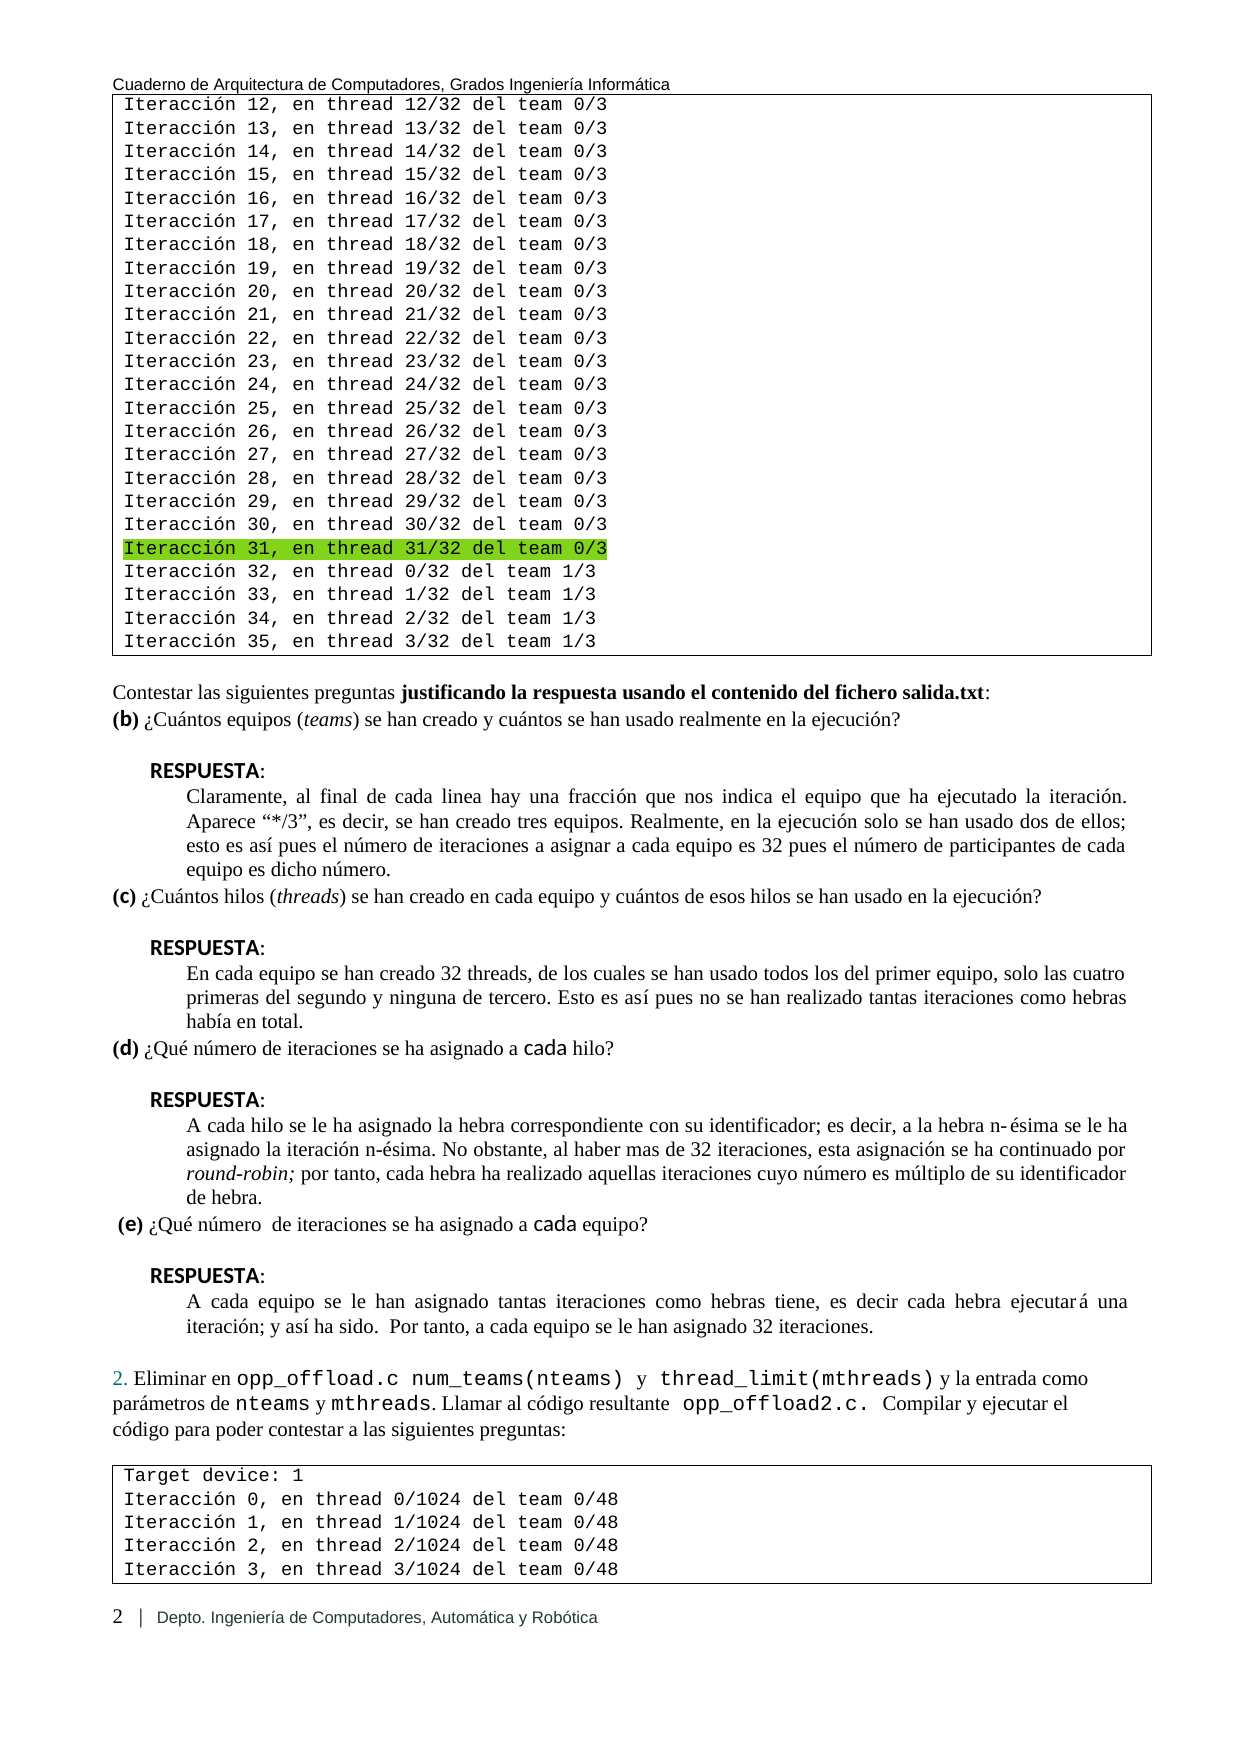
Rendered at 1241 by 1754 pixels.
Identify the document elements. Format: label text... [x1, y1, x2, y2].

text RESPUESTA: [150, 1261, 1128, 1289]
text RESPUESTA: [150, 756, 1128, 784]
table_header Iteracción 12, en thread 12/32 del team 0/3 Iteracción 13, en thread 13/32 del team 0/3 Iteracción 14, en thread 14/32 del team 0/3 Iteracción 15, en thread 15/32 del team 0/3 Iteracción 16, en thread 16/32 del team 0/3 Iteracción 17, en thread 17/32 del team 0/3 Iteracción 18, en thread 18/32 del team 0/3 Iteracción 19, en thread 19/32 del team 0/3 Iteracción 20, en thread 20/32 del team 0/3 Iteracción 21, en thread 21/32 del team 0/3 Iteracción 22, en thread 22/32 del team 0/3 Iteracción 23, en thread 23/32 del team 0/3 Iteracción 24, en thread 24/32 del team 0/3 Iteracción 25, en thread 25/32 del team 0/3 Iteracción 26, en thread 26/32 del team 0/3 Iteracción 27, en thread 27/32 del team 0/3 Iteracción 28, en thread 28/32 del team 0/3 Iteracción 29, en thread 29/32 del team 0/3 Iteracción 30, en thread 30/32 del team 0/3 Iteracción 31, en thread 31/32 del team 0/3 Iteracción 32, en thread 0/32 del team 1/3 Iteracción 33, en thread 1/32 del team 1/3 Iteracción 34, en thread 2/32 del team 1/3 Iteracción 35, en thread 3/32 del team 1/3 [113, 95, 1151, 655]
list (e) ¿Qué número de iteraciones se ha asignado a cada equipo? [112, 1209, 1128, 1237]
text En cada equipo se han creado 32 threads, de los cuales se han usado todos los del primer equipo, solo las cuatro primeras del segundo y ninguna de tercero. Esto es así pues no se han realizado tantas iteraciones como hebras había en total. [186, 961, 1128, 1033]
text RESPUESTA: [150, 933, 1128, 961]
text RESPUESTA: [150, 1085, 1128, 1113]
text A cada equipo se le han asignado tantas iteraciones como hebras tiene, es decir cada hebra ejecutará una iteración; y así ha sido. Por tanto, a cada equipo se le han asignado 32 iteraciones. [186, 1289, 1128, 1338]
list (b) ¿Cuántos equipos (teams) se han creado y cuántos se han usado realmente en la ejecución? [112, 704, 1128, 732]
table_header Target device: 1 Iteracción 0, en thread 0/1024 del team 0/48 Iteracción 1, en thread 1/1024 del team 0/48 Iteracción 2, en thread 2/1024 del team 0/48 Iteracción 3, en thread 3/1024 del team 0/48 [113, 1466, 1151, 1583]
list 2. Eliminar en opp_offload.c num_teams(nteams) y thread_limit(mthreads) y la entrada como parámetros de nteams y mthreads. Llamar al código resultante opp_offload2.c. Compilar y ejecutar el código para poder contestar a las siguientes preguntas: [112, 1366, 1128, 1441]
text A cada hilo se le ha asignado la hebra correspondiente con su identificador; es decir, a la hebra n-ésima se le ha asignado la iteración n-ésima. No obstante, al haber mas de 32 iteraciones, esta asignación se ha continuado por round-robin; por tanto, cada hebra ha realizado aquellas iteraciones cuyo número es múltiplo de su identificador de hebra. [186, 1113, 1128, 1209]
list (c) ¿Cuántos hilos (threads) se han creado en cada equipo y cuántos de esos hilos se han usado en la ejecución? [112, 881, 1128, 909]
list (d) ¿Qué número de iteraciones se ha asignado a cada hilo? [112, 1033, 1128, 1061]
list Contestar las siguientes preguntas justificando la respuesta usando el contenido del fichero salida.txt: [112, 680, 1128, 704]
text Claramente, al final de cada linea hay una fracción que nos indica el equipo que ha ejecutado la iteración. Aparece “*/3”, es decir, se han creado tres equipos. Realmente, en la ejecución solo se han usado dos de ellos; esto es así pues el número de iteraciones a asignar a cada equipo es 32 pues el número de participantes de cada equipo es dicho número. [186, 784, 1128, 881]
